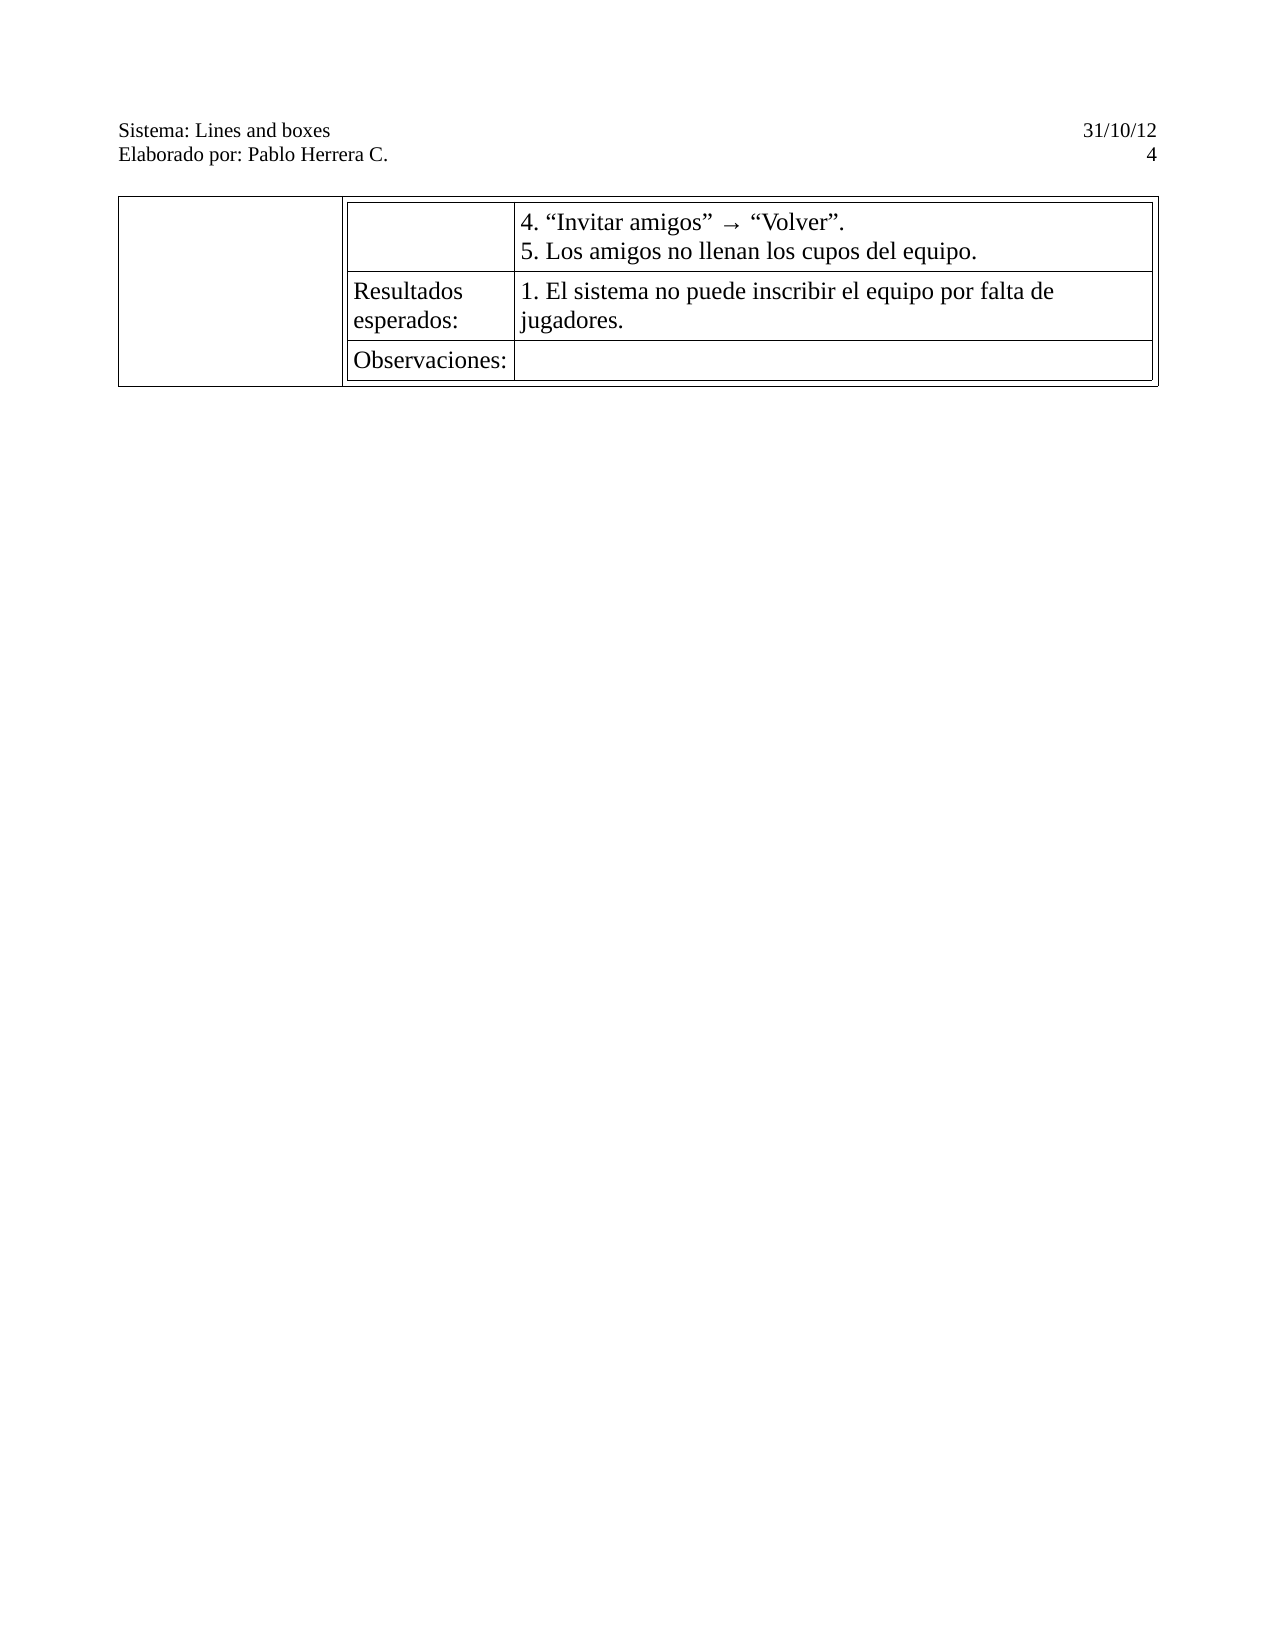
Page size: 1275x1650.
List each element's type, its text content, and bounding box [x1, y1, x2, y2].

table_cell [343, 197, 1158, 386]
table_cell Resultados esperados: [348, 272, 514, 340]
table_header 4. “Invitar amigos” → “Volver”. 5. Los amigos no llenan los cupos del equipo. [515, 203, 1152, 271]
table_cell Observaciones: [348, 341, 514, 380]
table_cell [119, 197, 342, 386]
table_cell 1. El sistema no puede inscribir el equipo por falta de jugadores. [515, 272, 1152, 340]
table_cell [515, 341, 1152, 380]
table_header [348, 203, 514, 271]
